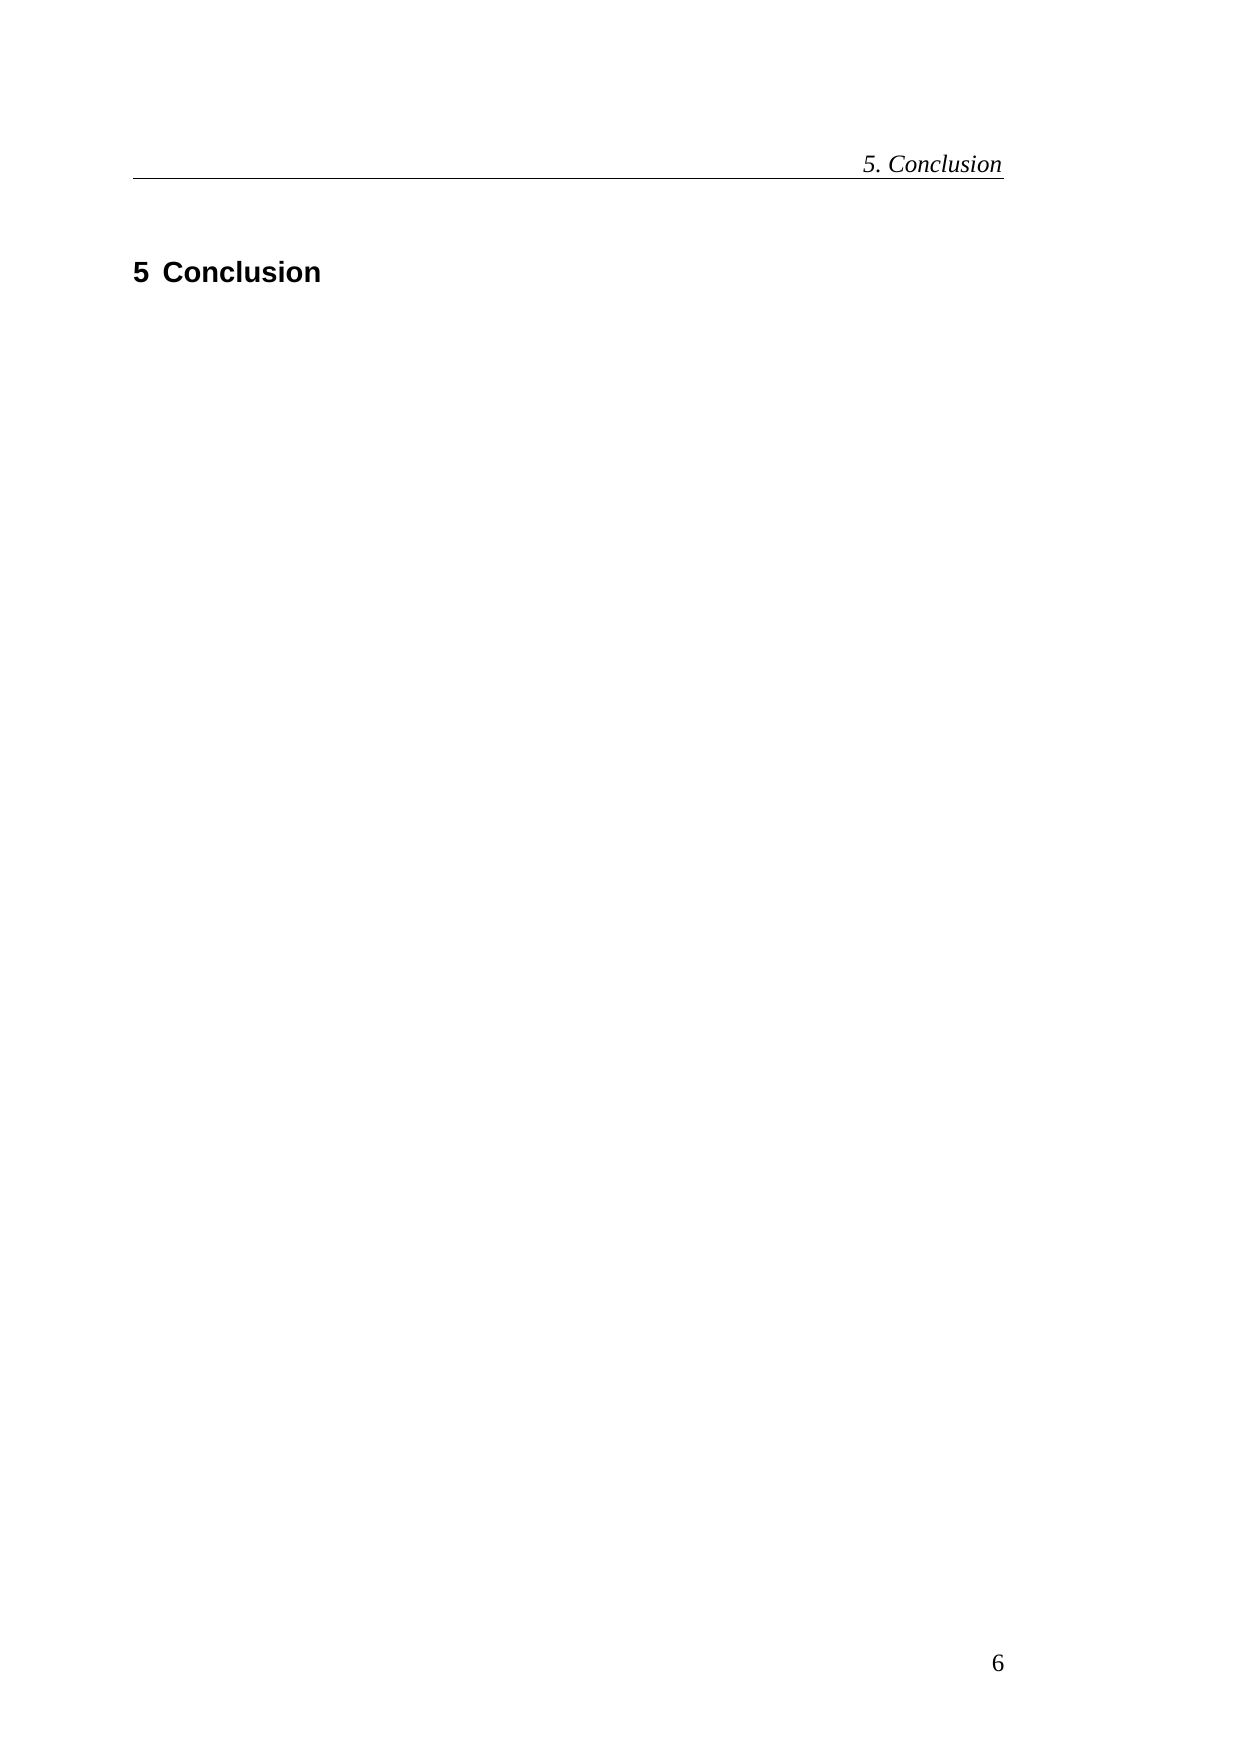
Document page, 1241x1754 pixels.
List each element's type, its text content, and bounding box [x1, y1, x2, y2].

subtitle Conclusion [133, 256, 1004, 288]
